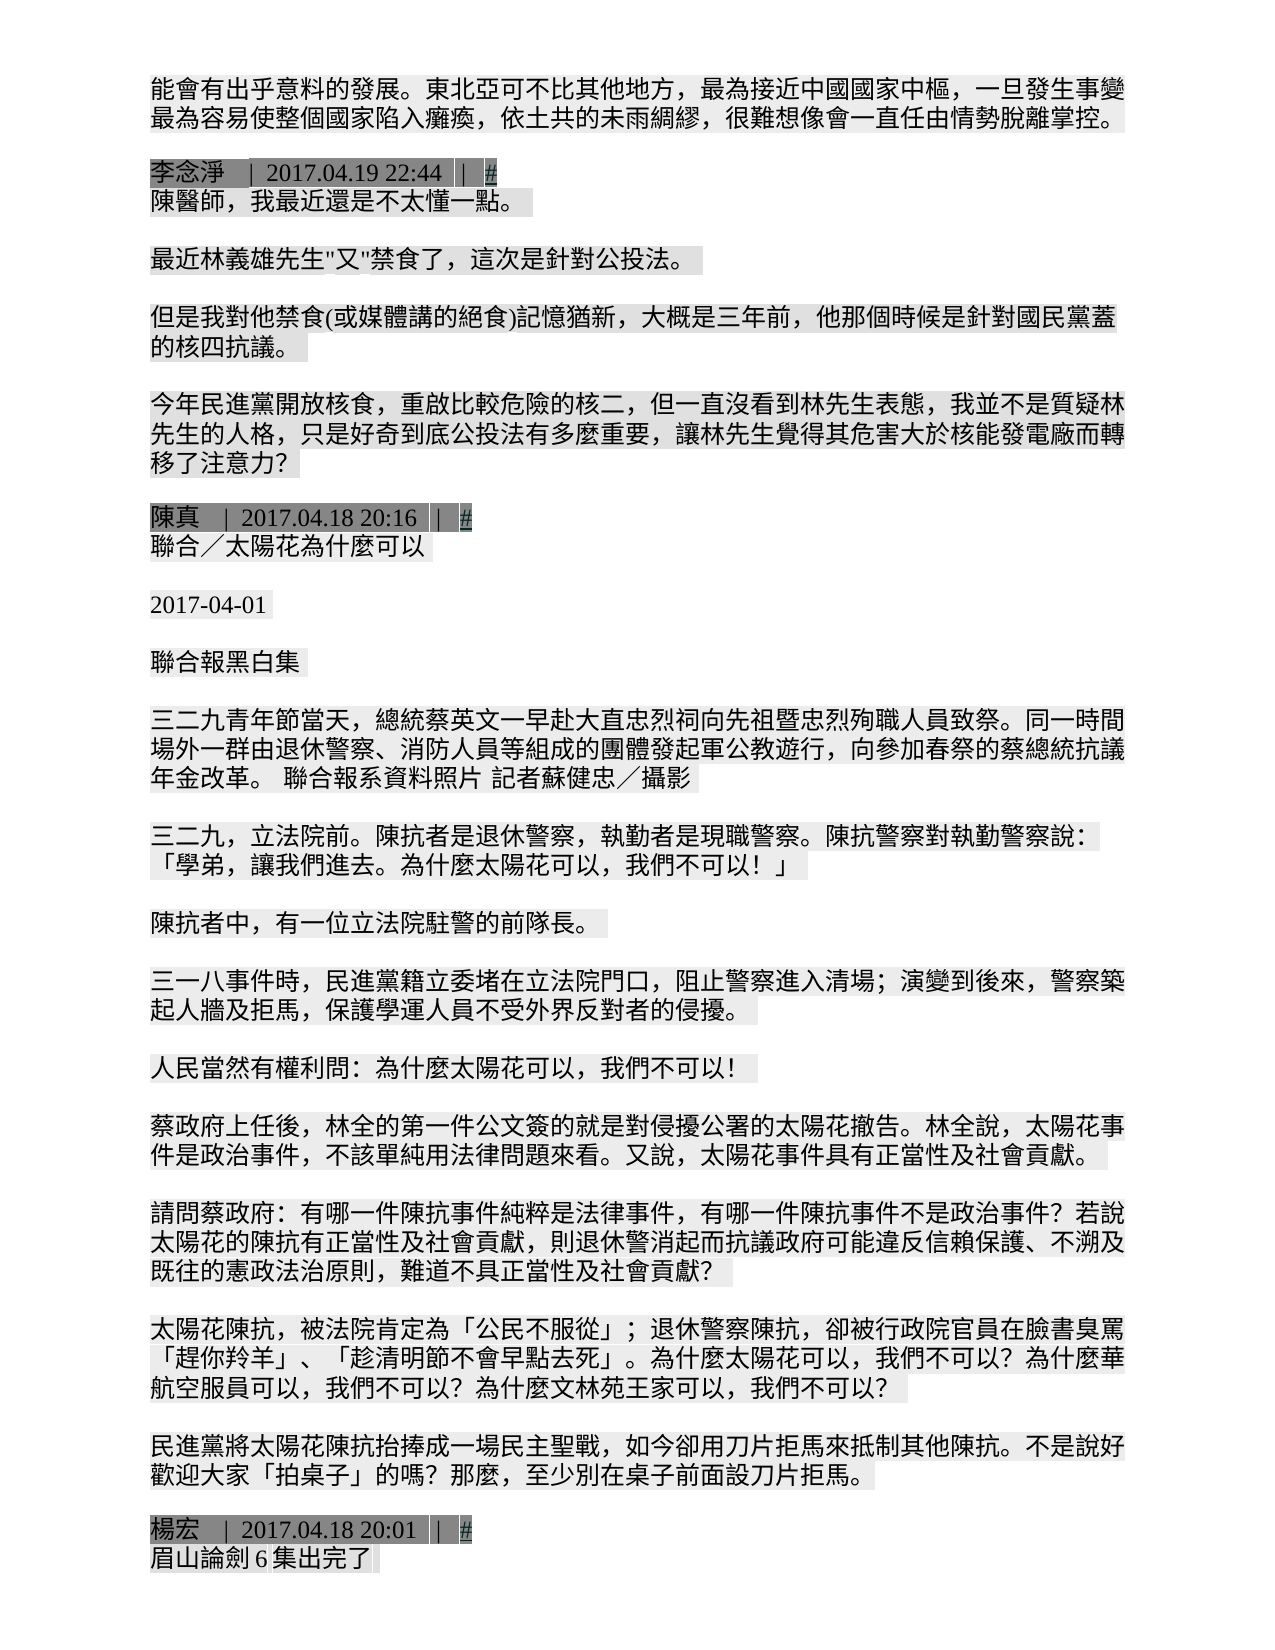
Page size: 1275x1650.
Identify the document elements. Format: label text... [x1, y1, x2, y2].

text 陳醫師，我最近還是不太懂一點。 最近林義雄先生"又"禁食了，這次是針對公投法。 但是我對他禁食(或媒體講的絕食)記憶猶新，大概是三年前，他那個時候是針對國民黨蓋的核四抗議。 今年民進黨開放核食，重啟比較危險的核二，但一直沒看到林先生表態，我並不是質疑林先生的人格，只是好奇到底公投法有多麼重要，讓林先生覺得其危害大於核能發電廠而轉移了注意力？ [150, 188, 1125, 478]
text 聯合／太陽花為什麼可以 2017-04-01 聯合報黑白集 三二九青年節當天，總統蔡英文一早赴大直忠烈祠向先祖暨忠烈殉職人員致祭。同一時間場外一群由退休警察、消防人員等組成的團體發起軍公教遊行，向參加春祭的蔡總統抗議年金改革。 聯合報系資料照片 記者蘇健忠／攝影 三二九，立法院前。陳抗者是退休警察，執勤者是現職警察。陳抗警察對執勤警察說：「學弟，讓我們進去。為什麼太陽花可以，我們不可以！」 陳抗者中，有一位立法院駐警的前隊長。 三一八事件時，民進黨籍立委堵在立法院門口，阻止警察進入清場；演變到後來，警察築起人牆及拒馬，保護學運人員不受外界反對者的侵擾。 人民當然有權利問：為什麼太陽花可以，我們不可以！ 蔡政府上任後，林全的第一件公文簽的就是對侵擾公署的太陽花撤告。林全說，太陽花事件是政治事件，不該單純用法律問題來看。又說，太陽花事件具有正當性及社會貢獻。 請問蔡政府：有哪一件陳抗事件純粹是法律事件，有哪一件陳抗事件不是政治事件？若說太陽花的陳抗有正當性及社會貢獻，則退休警消起而抗議政府可能違反信賴保護、不溯及既往的憲政法治原則，難道不具正當性及社會貢獻？ 太陽花陳抗，被法院肯定為「公民不服從」；退休警察陳抗，卻被行政院官員在臉書臭罵「趕你羚羊」、「趁清明節不會早點去死」。為什麼太陽花可以，我們不可以？為什麼華航空服員可以，我們不可以？為什麼文林苑王家可以，我們不可以？ 民進黨將太陽花陳抗抬捧成一場民主聖戰，如今卻用刀片拒馬來抵制其他陳抗。不是說好歡迎大家「拍桌子」的嗎？那麼，至少別在桌子前面設刀片拒馬。 [150, 532, 1125, 1490]
text 李念淨 | 2017.04.19 22:44 | # [150, 158, 1125, 188]
text 楊宏 | 2017.04.18 20:01 | # [150, 1515, 1125, 1544]
text 眉山論劍6集出完了 [150, 1544, 1125, 1573]
text 陳真 | 2017.04.18 20:16 | # [150, 503, 1125, 532]
text 圍繞朝鮮的國際鬧劇暫時告一段落了。 美國再怎麼愚蠢殘暴，也不至於那麼快就忘了小布希在伊拉克栽的跟斗，當時美國滿懷信心的以為武力拿下了阿富汗和伊拉克，就能對伊朗兩個方向施加壓力，進而瓦解敵對政權，結果沒完沒了的治安戰爭反倒讓伊朗什葉派勢力滲入伊拉克，伊朗影響力大增，對美國來說留下一灘爛局。 在不考慮核武的情況下，中國的軍事優勢在半島及台灣遠大於南海，朝鮮半島局勢的穩定對中國來說是比台海更加緊要的存在。而對美國來說美日、美韓同盟是其在西太平洋的核心利益，是防堵中國崛起的重要基石。只要朝鮮不要越過那條紅線，朝核問題的炒作非常符合美國的利益。那麼除非美國決定專心給中國添亂甚至翻桌，否則難以想像美國會冒著失去皇后的風險，單方破壞朝鮮半島的局勢。畢竟下棋應該要先丟棄子，像台灣這樣的戰略棄子還沒充分利用怠盡之前，還輪不到皇后的犧牲。 http://m.guancha.cn/lixiaopeng/2017_04_19_404386.shtml 觀察者網這篇文章寫得很好，談到朝鮮被遺忘的過往。在70年代與80年代，朝鮮在蘇聯體系混得風生水起，論生活水平一點也不輸給韓國，分配正義方面恐怕還勝過韓國。朝鮮並非美國主導的國際輿論喜歡描述的那樣窮兵黷武的國家。薩德與朝核之後，中共未來應該在外交上會在韓國跟朝鮮之間取得新的平衡。朝鮮的統治集團並非外界所描述的那般瘋狂非理性。事實恰好相反，朝鮮政權的執政合理性乃至民意基盤完全不輸給南邊的同胞政權。在挺起脊梁骨做人的「國格」方面可能還遠勝韓國。 美國在薩德前後透過無孔不入的資本力量加強對韓國的控制，把韓國政界和商界尚有心力與意願能為韓國作出稍稍獨立於美國資本利益的政經決策的人，運用政治ー司法ー媒體三位一體的手段徹底弄臭掃地出門。比如朴槿惠，她在位期間執政的合理性及對韓國的貢獻相對於台灣的馬娘娘來說起碼要強上好幾倍，最後卻遭受韓國全民的人格侮蔑運動，南棒子也真是醉了。 韓國國內這大半年來的種種荒堂不識大體的各種輿論，不論是極度自我中心的文化自傲，還是配合美日歐主流媒體對民族同胞國家極度妖魔化，以及陶醉在幼稚的民主遊戲之中，身為更加荒堂且同樣不識大體的台灣人來說，真不知道是應該感到欣慰還是同病相憐。韓國過去十幾年來都是台灣的榜樣，無論是在政治、文化、產業方面，如今卻也糊里糊塗得步台灣後塵一同綁在美國對抗中國的戰車上。可想見的未來韓國將逐步「台灣化」，真是令人不勝唏噓。 種種跡象顯示，中共這次對朝鮮已經持續年餘的經濟制裁是動真格的，未來中共可能會更積極的尋求對朝鮮政情發揮影響力，畢竟像朝鮮這樣一個連對外網路都得完全仰賴中國的國家，中共卻一直缺乏迅捷有效手段去制約，實在太說不過去。馴服朝鮮並非天方夜譚，只要滿足安全與麵包兩個條件，加上胡蘿蔔與大棒的交替使用，理論上應該做得到。又如果美國決定先專注於中東及俄羅斯的問題上，中國在朝鮮問題的處理上應該有一段機遇期可以把握。 我想中共過去對朝鮮的乏力主要來自兩方面。一是美國的制肘，美朝之間可能存在某種程度的暗盤。美國自然不願中朝友好、親密無間，可就算真有暗盤，朝鮮還不至於笨到與虎謀皮；另一方面可能是中共沒有給朝鮮的統治集團足夠的安全感，未保證朝鮮政權不被推翻。加上過去十幾年來中共的外交政策以及政經方面過於傾向韓國，除了讓朝鮮在國際上完全邊緣化，迫使朝鮮在極度缺乏安全感的國際環境下，劍走偏鋒，用看似極端的手段維護政權的自主性與安全。 中共如果試圖在未來重塑朝鮮半島的安全體系，使之長治久安，並符合中國及半島的共同利益，那朝鮮對中國來說應該是比韓國更加重要的施力方向。因為韓國過去與中國雖然在政經外交維持一段不短的蜜月期，但是就如同台灣一樣，韓國從政治到司法、經濟到文化，裡裡外外都浸透了境外勢力的影響。所謂民主政治，抑或司法獨立，乃至媒體自由不過是方便境外資本勢力從各個層面去滲透影響和操縱，只是台灣相較於韓國來說，除了跪舔崇美更加厲害，還忝不知恥把日本鬼子當祖宗拜。可是在韓國有美駐軍，美國對韓國的控制力絕對勝過台灣，那麼遙遠未來半島的統一就不應當由韓國來主導，中共應該更積極的運用合理的影響力再平衡半島上的局勢，積極引導情勢和平走向符合中國乃至整個半島的共同利益，以免讓美日經常以朝鮮的威脅見縫插針，挑起事端。 畢竟還得預防一種可能，當東亞不只台灣乃至日韓都成為美國的戰略棄子的時候，事態可能會有出乎意料的發展。東北亞可不比其他地方，最為接近中國國家中樞，一旦發生事變最為容易使整個國家陷入癱瘓，依土共的未雨綢繆，很難想像會一直任由情勢脫離掌控。 [150, 75, 1125, 133]
